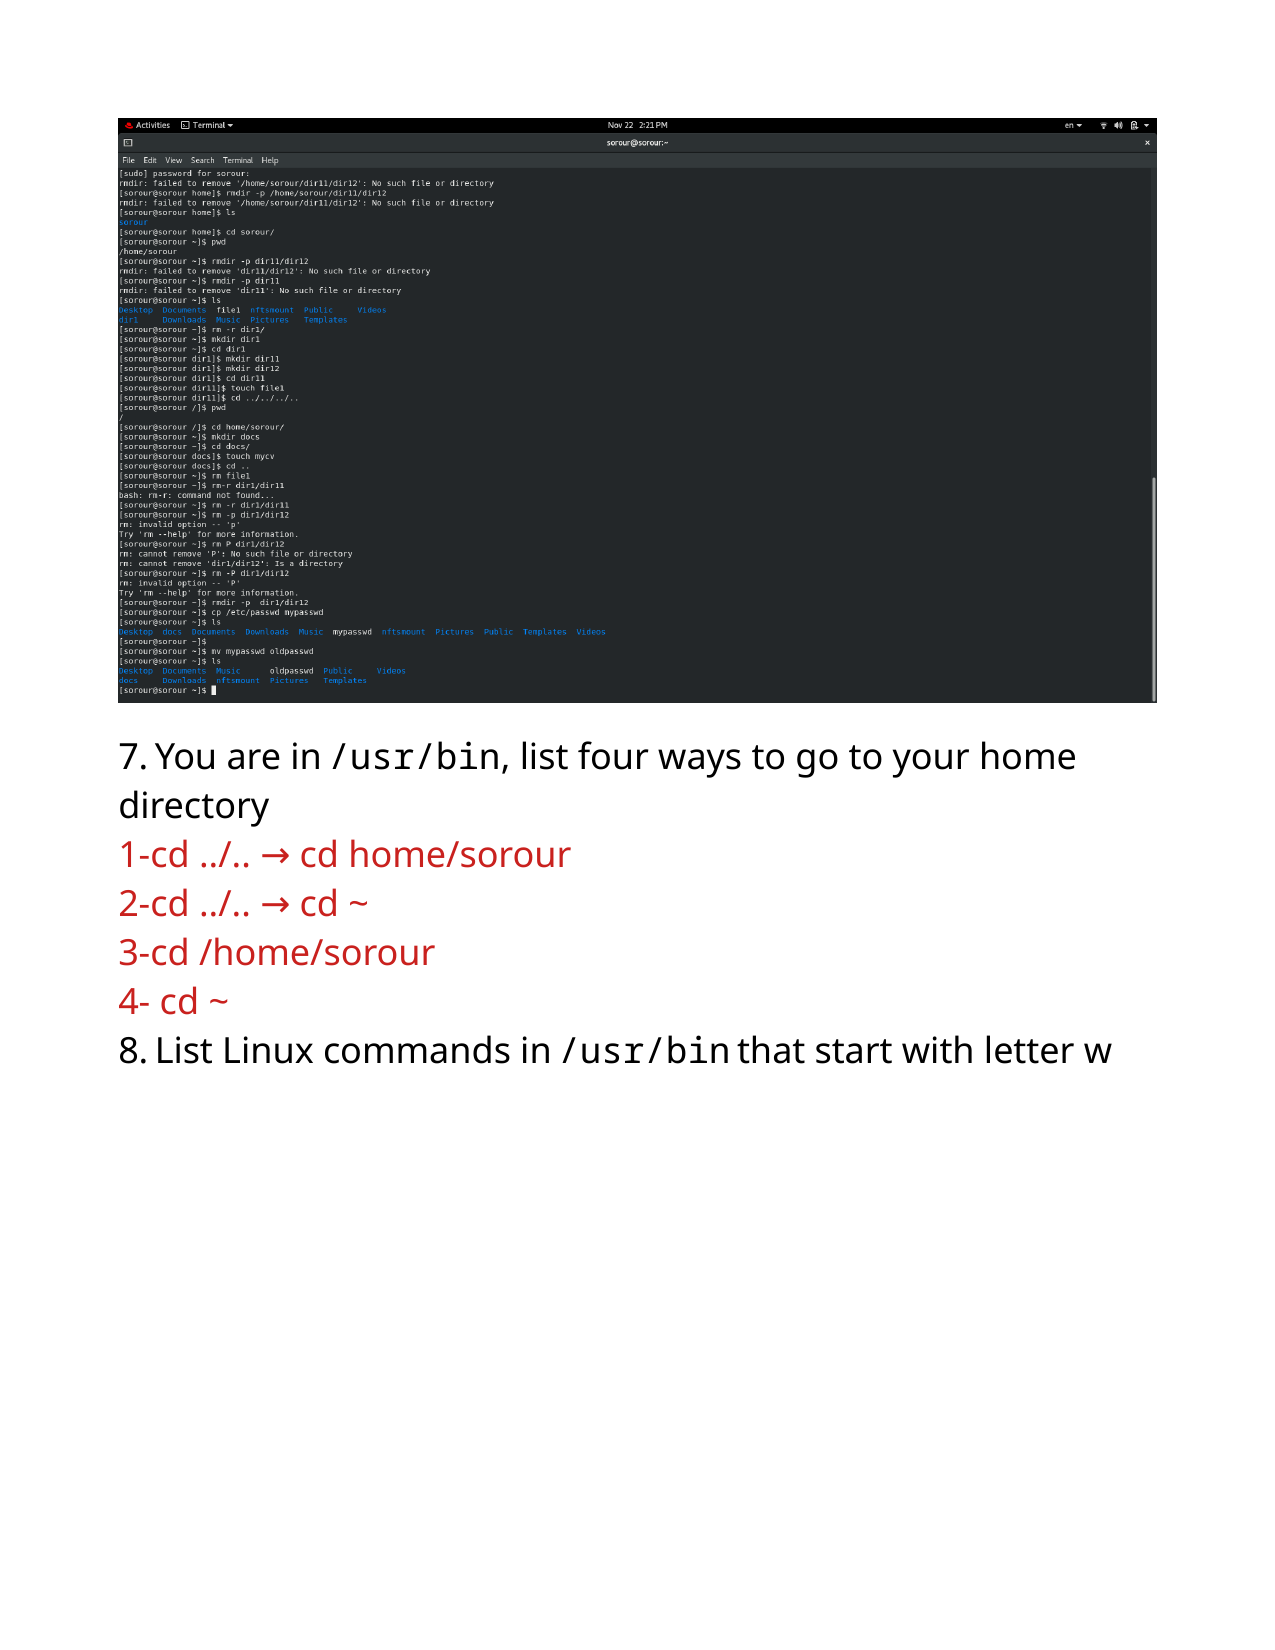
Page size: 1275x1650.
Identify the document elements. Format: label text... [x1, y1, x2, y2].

text 3-cd /home/sorour [118, 927, 1157, 976]
text 1-cd ../.. → cd home/sorour [118, 829, 1157, 878]
text 7. You are in /usr/bin, list four ways to go to your home directory [118, 731, 1157, 829]
picture [118, 118, 1157, 703]
text 8. List Linux commands in /usr/bin that start with letter w [118, 1025, 1157, 1074]
text 4- cd ~ [118, 976, 1157, 1025]
text 2-cd ../.. → cd ~ [118, 878, 1157, 927]
